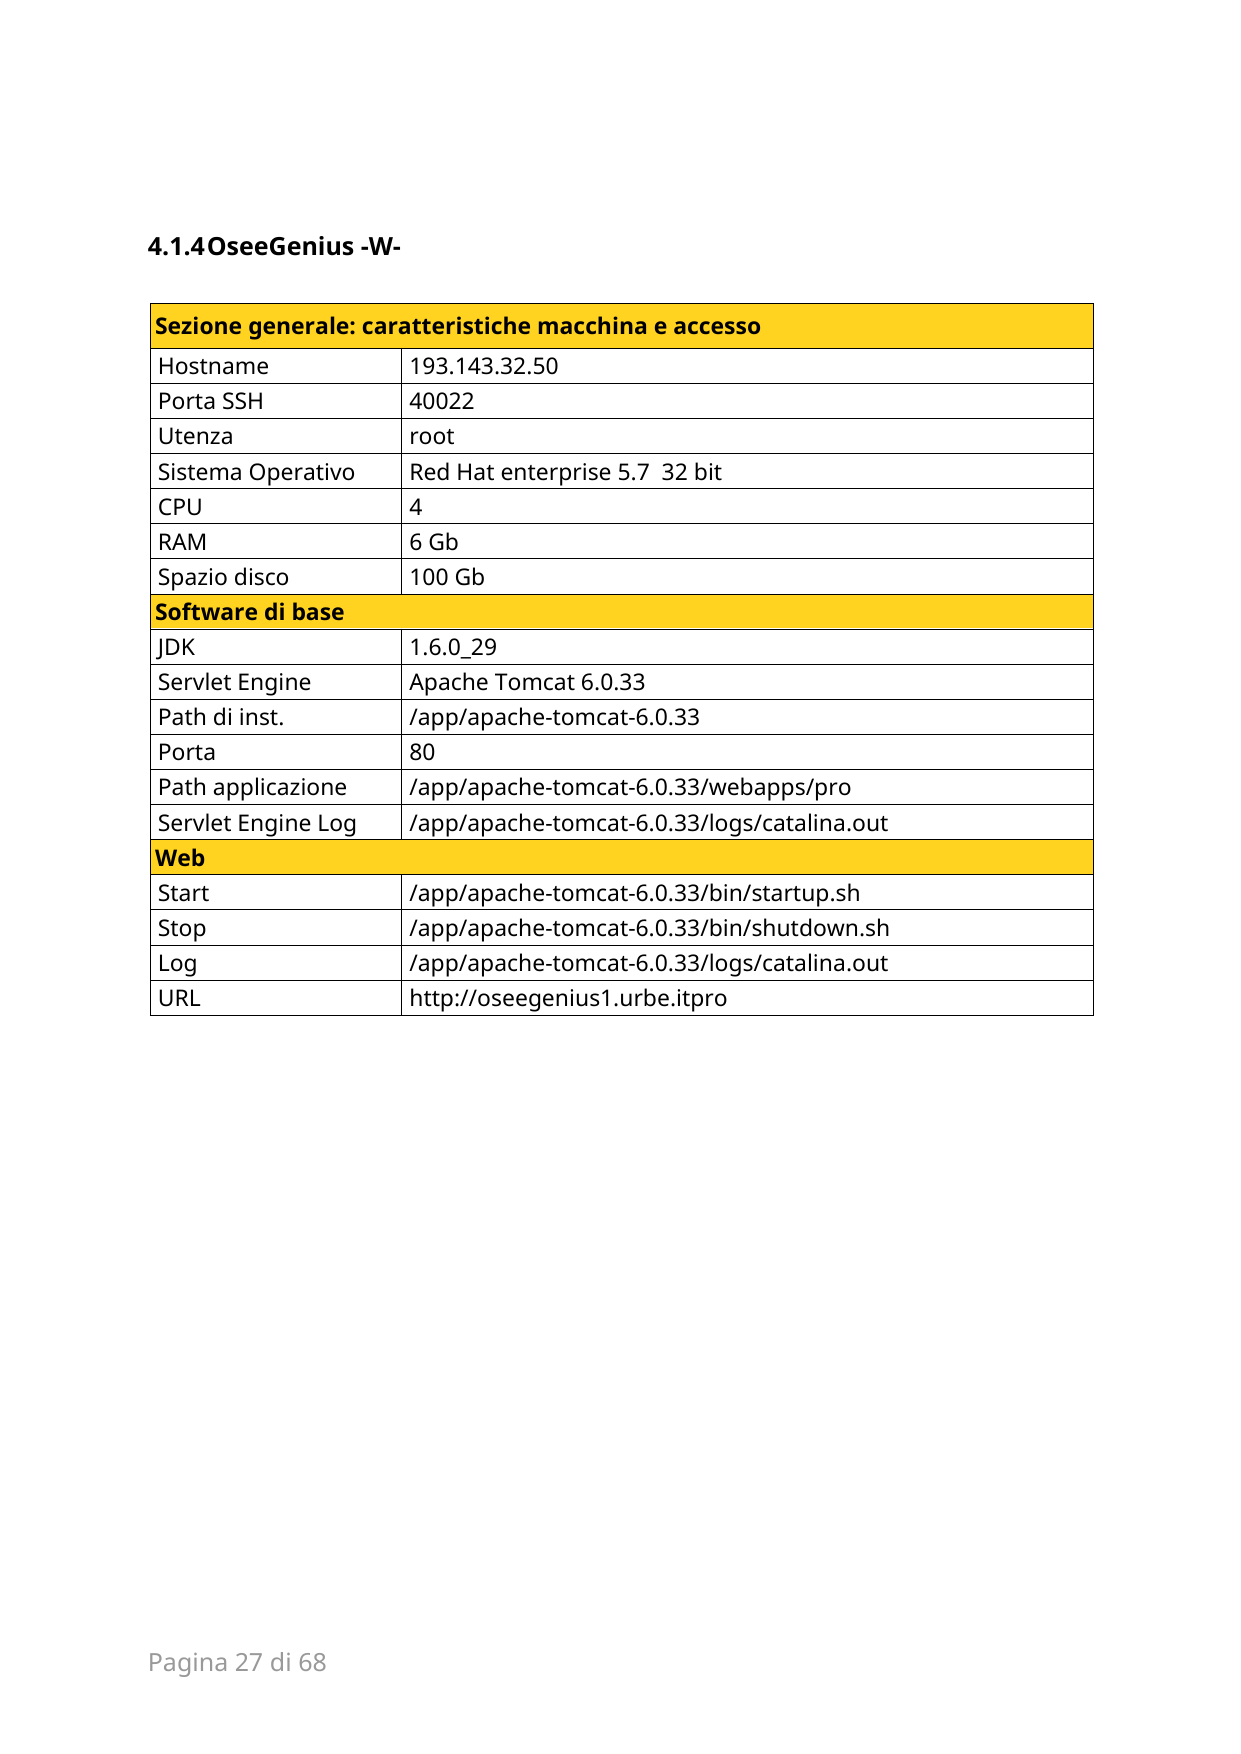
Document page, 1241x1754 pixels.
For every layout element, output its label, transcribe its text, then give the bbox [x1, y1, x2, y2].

table_cell Log [151, 946, 401, 979]
table_cell http://oseegenius1.urbe.itpro [402, 981, 1093, 1015]
table_header Sezione generale: caratteristiche macchina e accesso [151, 304, 1093, 348]
table_cell RAM [151, 524, 401, 558]
table_cell 1.6.0_29 [402, 630, 1093, 664]
table_cell Porta [151, 735, 401, 769]
table_cell Start [151, 875, 401, 909]
table_cell Spazio disco [151, 559, 401, 593]
table_cell /app/apache-tomcat-6.0.33/logs/catalina.out [402, 805, 1093, 839]
table_cell Apache Tomcat 6.0.33 [402, 665, 1093, 699]
table_cell 80 [402, 735, 1093, 769]
table_cell 4 [402, 489, 1093, 523]
table_cell URL [151, 981, 401, 1015]
table_cell 100 Gb [402, 559, 1093, 593]
table_cell 193.143.32.50 [402, 349, 1093, 383]
table_cell Web [151, 840, 1093, 874]
table_cell /app/apache-tomcat-6.0.33 [402, 700, 1093, 734]
table_cell /app/apache-tomcat-6.0.33/bin/shutdown.sh [402, 910, 1093, 944]
table_cell Path di inst. [151, 700, 401, 734]
table_cell JDK [151, 630, 401, 664]
table_cell Hostname [151, 349, 401, 383]
table_cell Servlet Engine Log [151, 805, 401, 839]
table_cell Path applicazione [151, 770, 401, 804]
table_cell Red Hat enterprise 5.7 32 bit [402, 454, 1093, 488]
table_cell /app/apache-tomcat-6.0.33/logs/catalina.out [402, 946, 1093, 979]
table_cell CPU [151, 489, 401, 523]
table_cell Sistema Operativo [151, 454, 401, 488]
table_cell 6 Gb [402, 524, 1093, 558]
table_cell /app/apache-tomcat-6.0.33/webapps/pro [402, 770, 1093, 804]
subtitle OseeGenius -W- [148, 228, 1093, 263]
table_cell Servlet Engine [151, 665, 401, 699]
table_cell Software di base [151, 595, 1093, 628]
table_cell Porta SSH [151, 384, 401, 418]
table_cell root [402, 419, 1093, 453]
table_cell Stop [151, 910, 401, 944]
table_cell /app/apache-tomcat-6.0.33/bin/startup.sh [402, 875, 1093, 909]
table_cell Utenza [151, 419, 401, 453]
table_cell 40022 [402, 384, 1093, 418]
